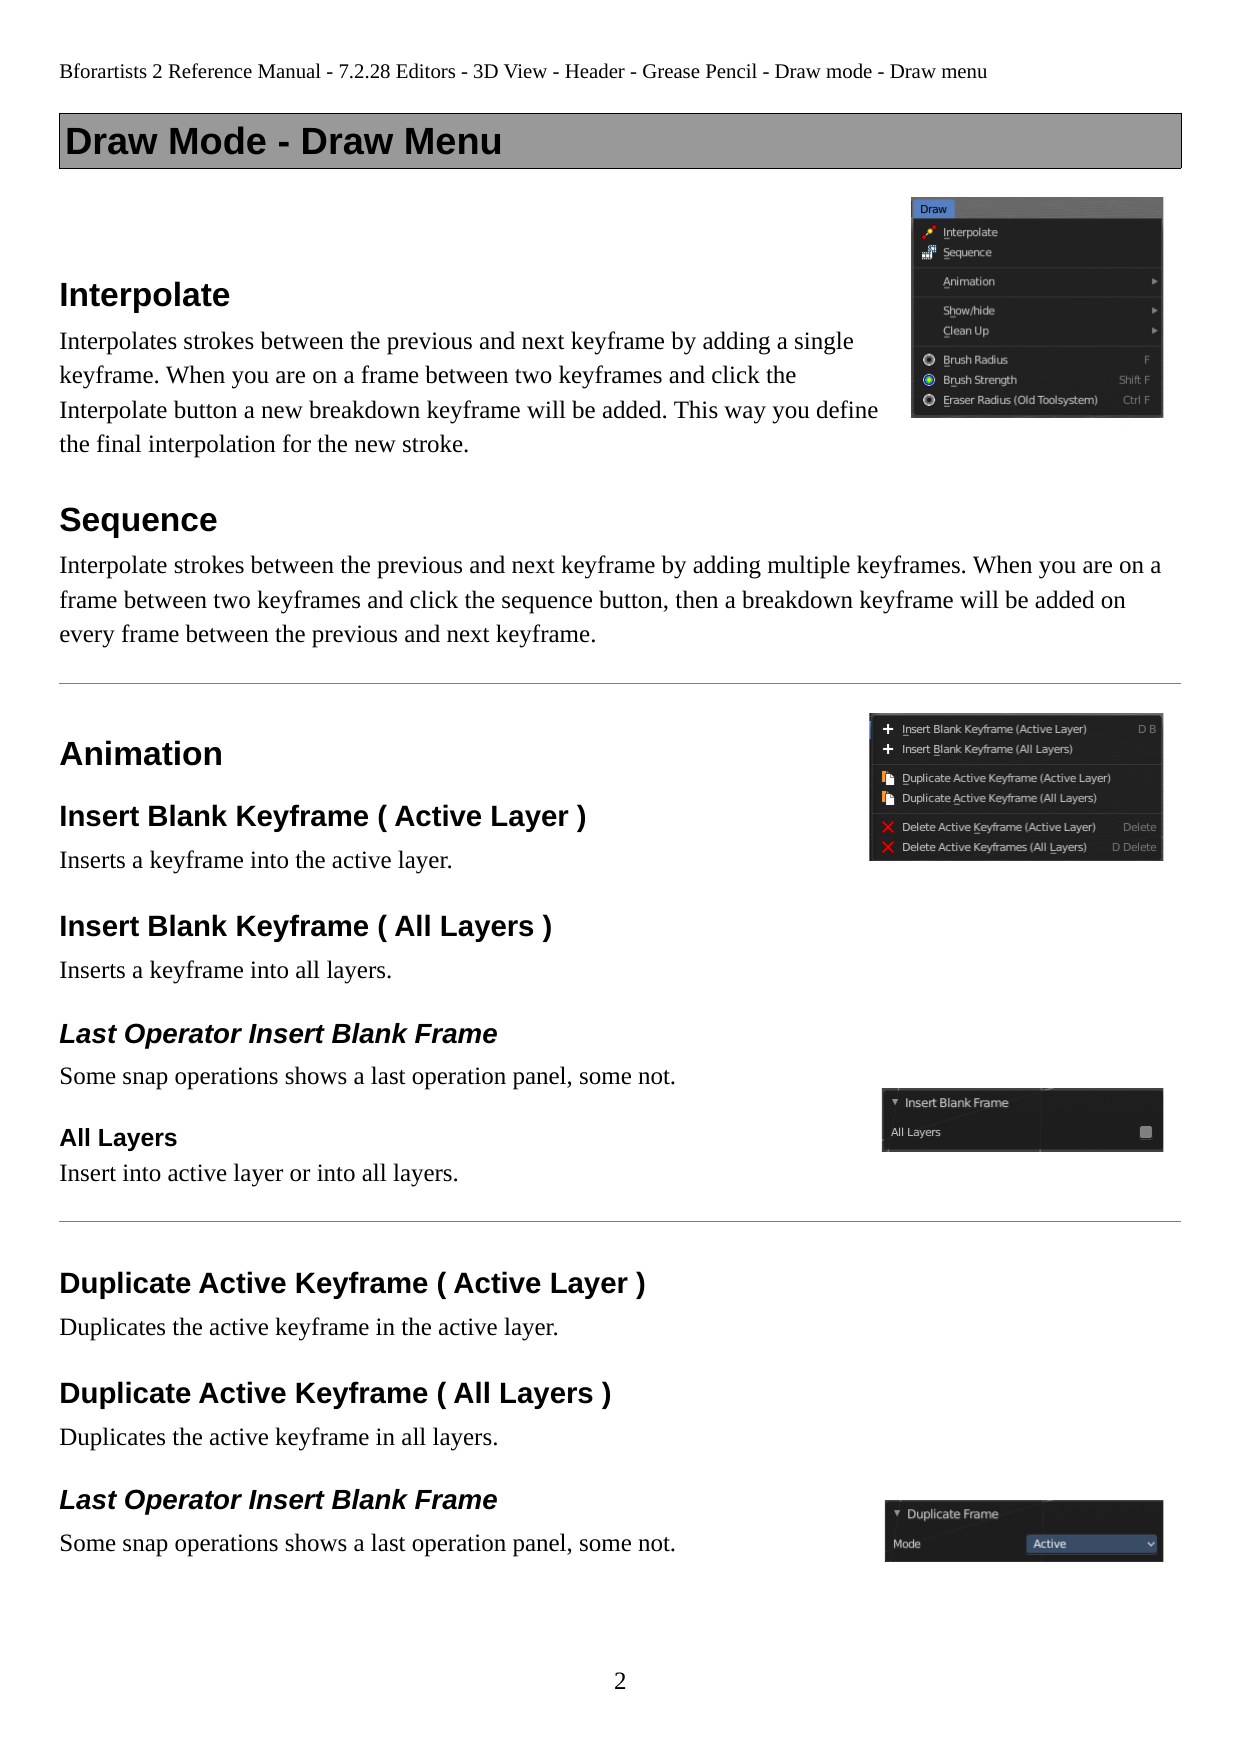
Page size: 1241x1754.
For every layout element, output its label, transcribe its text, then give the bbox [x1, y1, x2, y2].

subtitle All Layers [59, 1123, 881, 1152]
subtitle [1164, 734, 1181, 772]
subtitle Sequence [59, 499, 1181, 538]
subtitle Last Operator Insert Blank Frame [59, 1483, 1181, 1515]
text Insert into active layer or into all layers. [59, 1158, 1181, 1187]
subtitle Animation [59, 734, 869, 772]
text Duplicates the active keyframe in all layers. [59, 1422, 1181, 1451]
text Interpolate strokes between the previous and next keyframe by adding multiple keyframes. When you are on a frame between two keyframes and click the sequence button, then a breakdown keyframe will be added on every frame between the previous and next keyframe. [59, 551, 1181, 648]
subtitle Insert Blank Keyframe ( Active Layer ) [59, 799, 869, 833]
text Inserts a keyframe into the active layer. [59, 846, 1181, 874]
subtitle Last Operator Insert Blank Frame [59, 1017, 1181, 1049]
picture [884, 1500, 1164, 1562]
text Interpolates strokes between the previous and next keyframe by adding a single keyframe. When you are on a frame between two keyframes and click the Interpolate button a new breakdown keyframe will be added. This way you define the final interpolation for the new stroke. [59, 326, 1181, 458]
text Duplicates the active keyframe in the active layer. [59, 1312, 1181, 1341]
text Inserts a keyframe into all layers. [59, 956, 1181, 984]
subtitle Duplicate Active Keyframe ( All Layers ) [59, 1376, 1181, 1409]
subtitle Interpolate [59, 275, 911, 314]
subtitle [1164, 275, 1181, 314]
table_header Draw Mode - Draw Menu [60, 114, 1181, 168]
subtitle Duplicate Active Keyframe ( Active Layer ) [59, 1266, 1181, 1299]
picture [911, 197, 1164, 418]
text Some snap operations shows a last operation panel, some not. [59, 1061, 1181, 1090]
text Some snap operations shows a last operation panel, some not. [59, 1528, 884, 1556]
subtitle [1164, 1123, 1181, 1152]
picture [881, 1088, 1164, 1152]
subtitle Insert Blank Keyframe ( All Layers ) [59, 909, 1181, 943]
picture [869, 713, 1164, 861]
